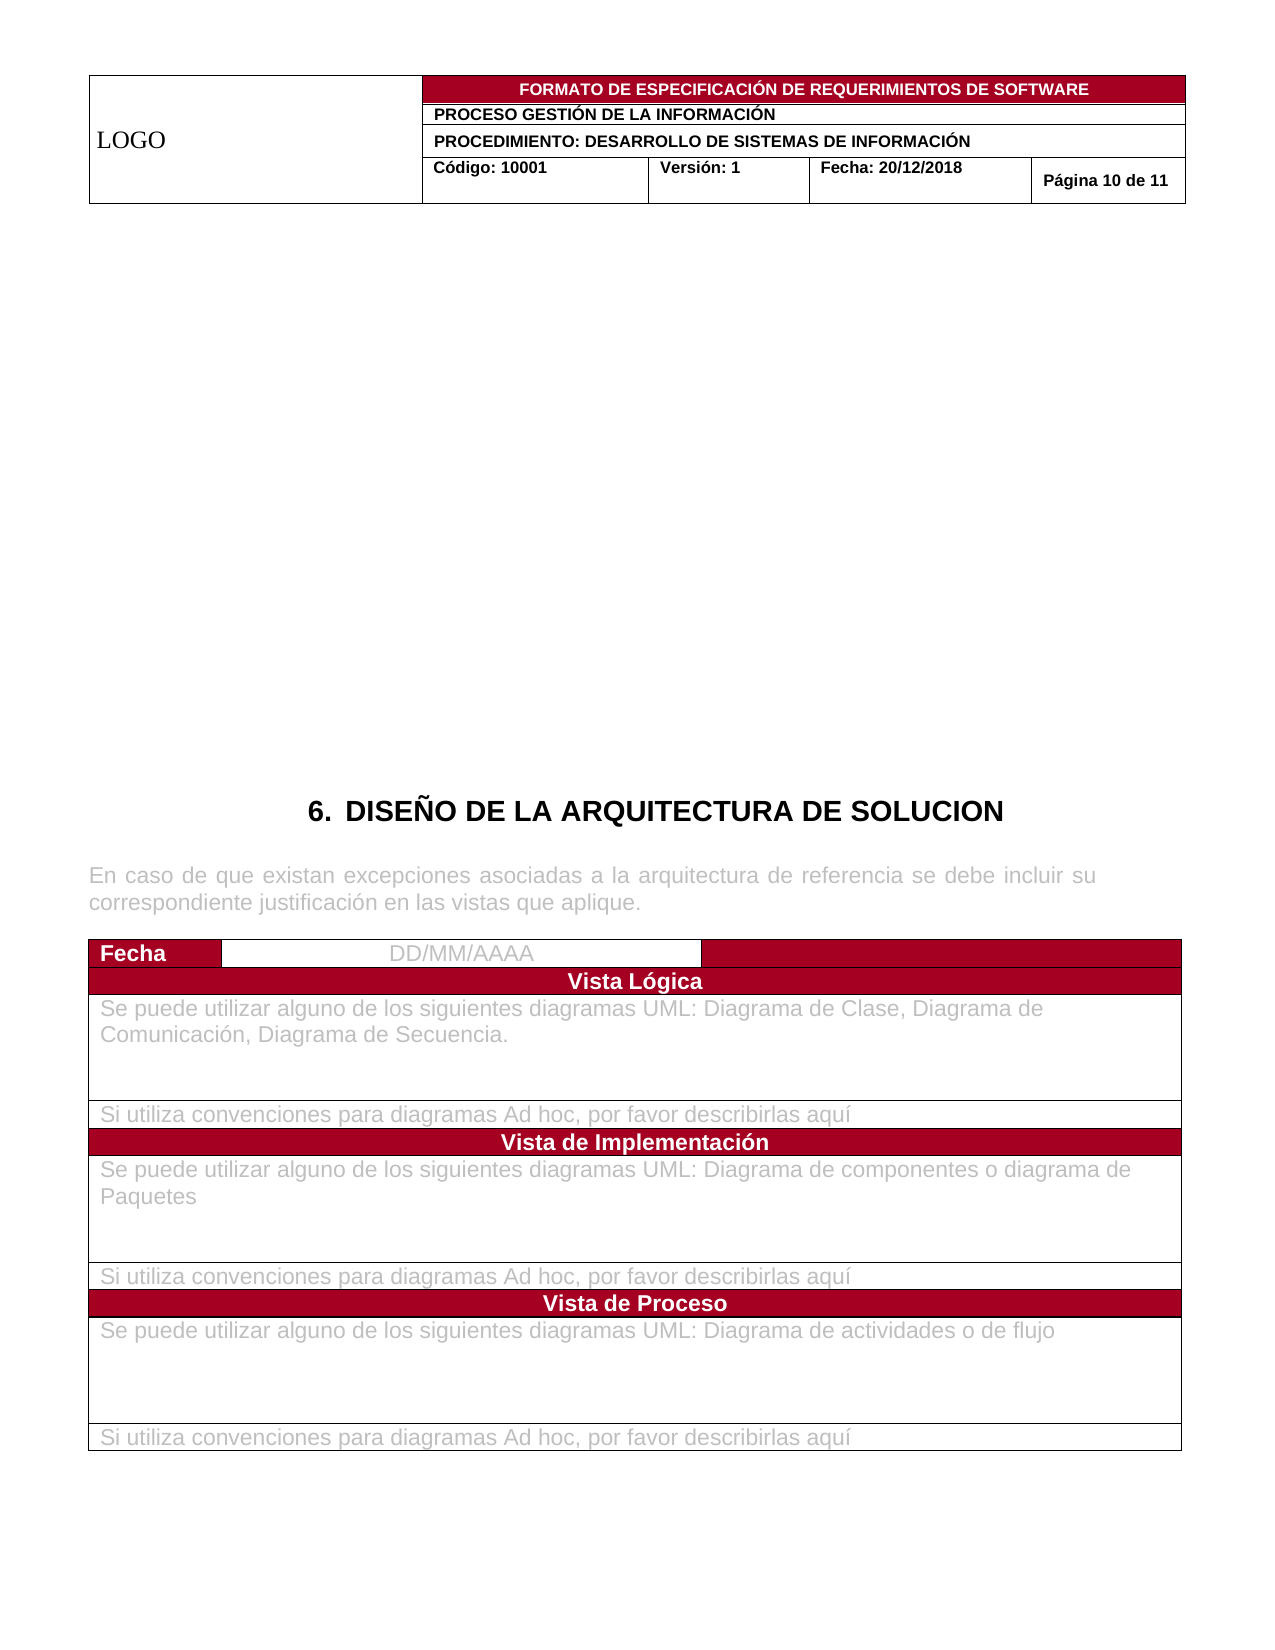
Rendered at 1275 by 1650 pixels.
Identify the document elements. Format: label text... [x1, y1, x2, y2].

table_cell Vista Lógica [89, 968, 1181, 994]
table_cell Si utiliza convenciones para diagramas Ad hoc, por favor describirlas aquí [89, 1424, 1181, 1450]
table_cell Se puede utilizar alguno de los siguientes diagramas UML: Diagrama de Clase, Diagrama de Comunicación, Diagrama de Secuencia. [89, 995, 1181, 1100]
table_header Fecha [89, 940, 221, 967]
table_cell Se puede utilizar alguno de los siguientes diagramas UML: Diagrama de componentes o diagrama de Paquetes [89, 1156, 1181, 1262]
table_header DD/MM/AAAA [222, 940, 701, 967]
table_cell Si utiliza convenciones para diagramas Ad hoc, por favor describirlas aquí [89, 1101, 1181, 1128]
table_cell Se puede utilizar alguno de los siguientes diagramas UML: Diagrama de actividades o de flujo [89, 1318, 1181, 1423]
subtitle DISEÑO DE LA ARQUITECTURA DE SOLUCION [215, 794, 1098, 827]
table_cell Vista de Proceso [89, 1290, 1181, 1316]
table_cell Vista de Implementación [89, 1129, 1181, 1155]
table_header [702, 940, 1181, 967]
text En caso de que existan excepciones asociadas a la arquitectura de referencia se debe incluir su correspondiente justificación en las vistas que aplique. [88, 862, 1098, 915]
table_cell Si utiliza convenciones para diagramas Ad hoc, por favor describirlas aquí [89, 1263, 1181, 1289]
